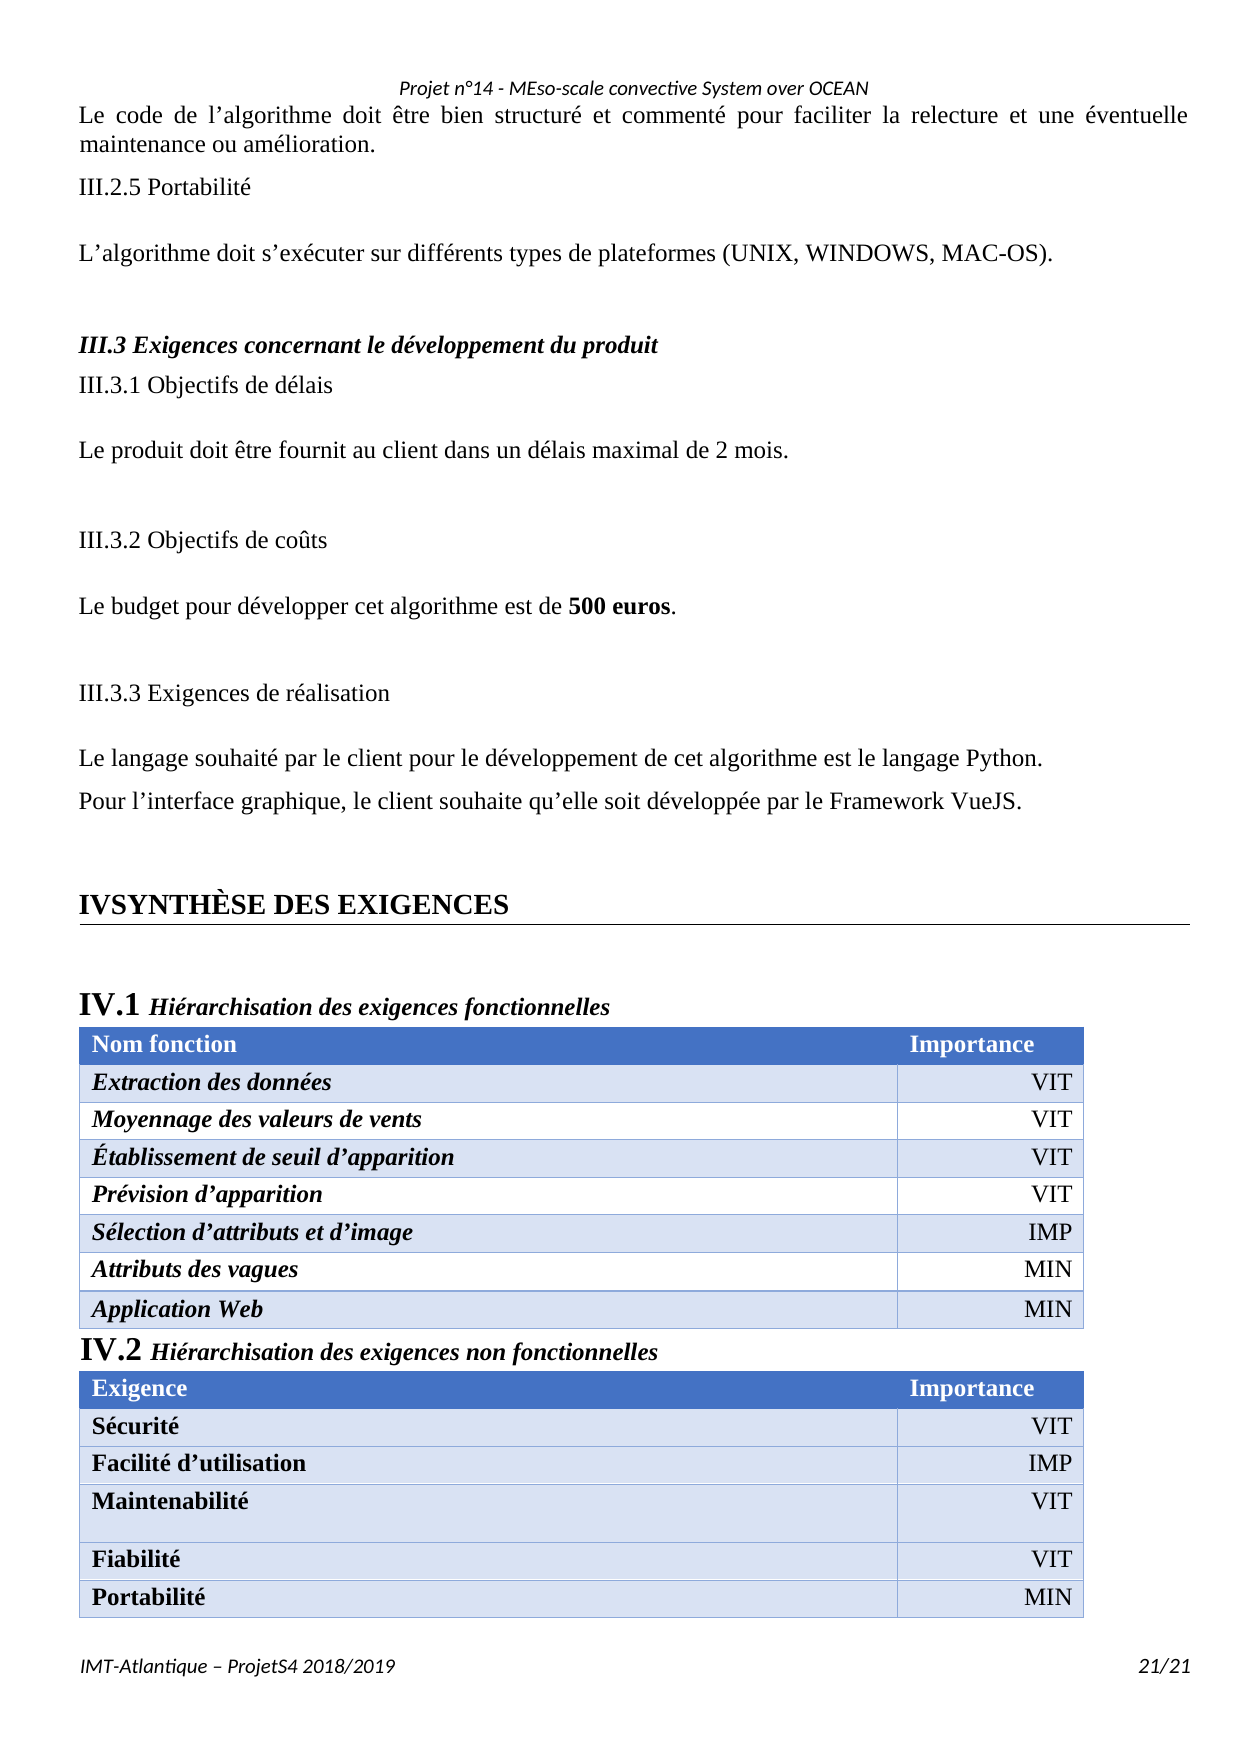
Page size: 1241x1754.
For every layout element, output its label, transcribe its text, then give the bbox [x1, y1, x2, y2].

table_cell Sécurité [80, 1409, 897, 1446]
table_cell VIT [898, 1140, 1083, 1177]
table_header Exigence [80, 1372, 897, 1408]
text Le langage souhaité par le client pour le développement de cet algorithme est le langage Python. [78, 743, 1190, 772]
table_cell Portabilité [80, 1581, 897, 1617]
table_cell VIT [898, 1543, 1083, 1579]
table_cell VIT [898, 1409, 1083, 1446]
table_cell Sélection d’attributs et d’image [80, 1215, 897, 1252]
table_cell MIN [898, 1253, 1083, 1290]
text Pour l’interface graphique, le client souhaite qu’elle soit développée par le Framework VueJS. [78, 786, 1190, 815]
table_cell Moyennage des valeurs de vents [80, 1103, 897, 1139]
table_cell VIT [898, 1103, 1083, 1139]
table_cell Maintenabilité [80, 1485, 897, 1542]
text Le produit doit être fournit au client dans un délais maximal de 2 mois. [78, 436, 1190, 464]
text III.3.3 Exigences de réalisation [78, 678, 1190, 706]
text Le code de l’algorithme doit être bien structuré et commenté pour faciliter la relecture et une éventuelle maintenance ou amélioration. [78, 100, 1190, 158]
table_cell MIN [898, 1292, 1083, 1328]
table_cell VIT [898, 1178, 1083, 1214]
table_cell Extraction des données [80, 1065, 897, 1102]
subtitle IVSYNTHÈSE DES EXIGENCES [78, 887, 1191, 921]
subtitle III.3 Exigences concernant le développement du produit [78, 330, 1191, 359]
table_cell Fiabilité [80, 1543, 897, 1579]
table_header Importance [898, 1372, 1083, 1408]
table_cell MIN [898, 1581, 1083, 1617]
table_header Nom fonction [80, 1028, 897, 1064]
table_cell VIT [898, 1485, 1083, 1542]
table_cell Facilité d’utilisation [80, 1447, 897, 1483]
table_header Importance [898, 1028, 1083, 1064]
table_cell IMP [898, 1215, 1083, 1252]
table_cell VIT [898, 1065, 1083, 1102]
subtitle IV.2 Hiérarchisation des exigences non fonctionnelles [80, 1329, 1191, 1367]
table_cell Établissement de seuil d’apparition [80, 1140, 897, 1177]
table_cell Prévision d’apparition [80, 1178, 897, 1214]
table_cell IMP [898, 1447, 1083, 1483]
table_cell Application Web [80, 1292, 897, 1328]
text L’algorithme doit s’exécuter sur différents types de plateformes (UNIX, WINDOWS, MAC-OS). [78, 238, 1190, 266]
subtitle IV.1 Hiérarchisation des exigences fonctionnelles [78, 984, 1191, 1023]
text III.3.1 Objectifs de délais [78, 370, 1190, 399]
text III.3.2 Objectifs de coûts [78, 526, 1190, 554]
text III.2.5 Portabilité [78, 172, 1190, 201]
text Le budget pour développer cet algorithme est de 500 euros. [78, 591, 1190, 620]
table_cell Attributs des vagues [80, 1253, 897, 1290]
